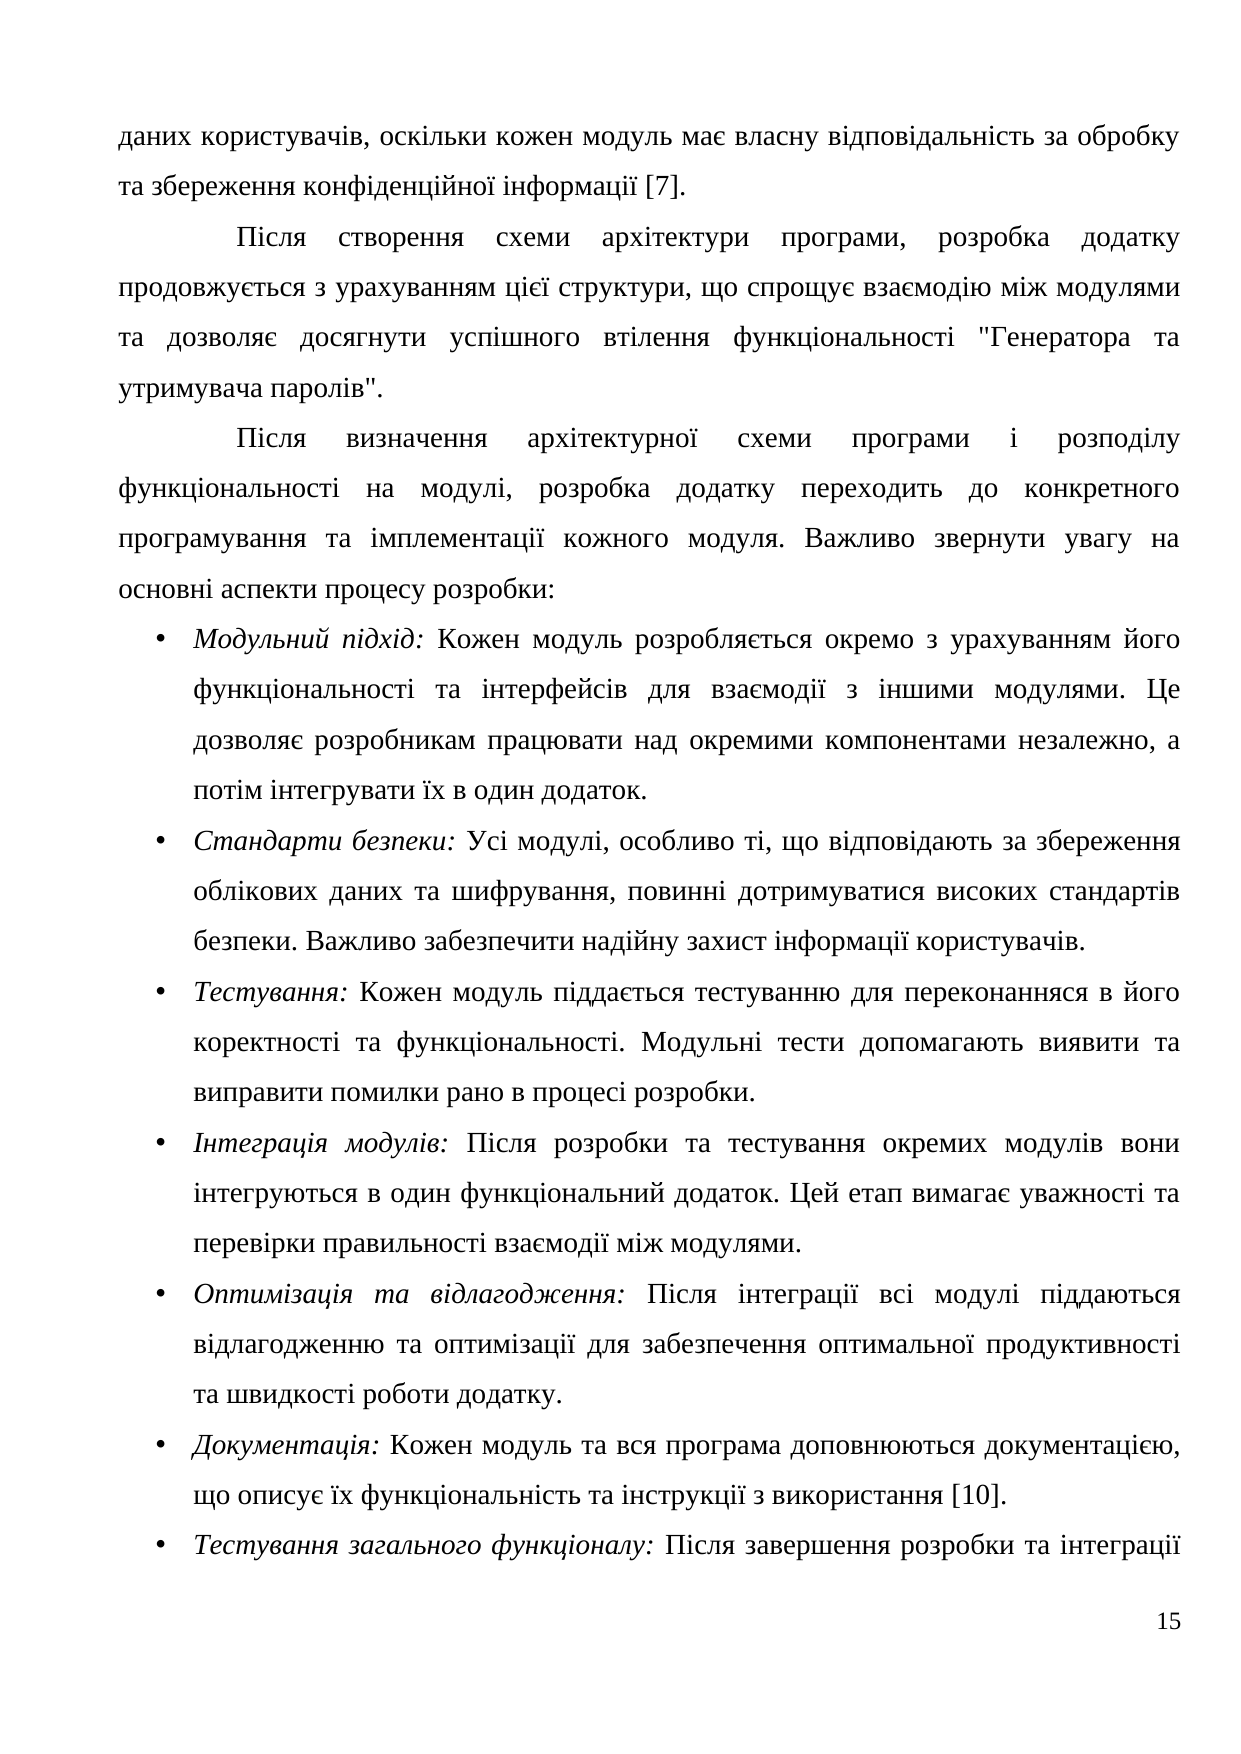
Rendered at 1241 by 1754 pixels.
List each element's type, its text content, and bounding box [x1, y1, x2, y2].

text Після створення схеми архітектури програми, розробка додатку продовжується з урахуванням цієї структури, що спрощує взаємодію між модулями та дозволяє досягнути успішного втілення функціональності "Генератора та утримувача паролів". [118, 219, 1181, 403]
text Після визначення архітектурної схеми програми і розподілу функціональності на модулі, розробка додатку переходить до конкретного програмування та імплементації кожного модуля. Важливо звернути увагу на основні аспекти процесу розробки: [118, 420, 1181, 604]
list Інтеграція модулів: Після розробки та тестування окремих модулів вони інтегруються в один функціональний додаток. Цей етап вимагає уважності та перевірки правильності взаємодії між модулями. [156, 1125, 1181, 1259]
list Тестування: Кожен модуль піддається тестуванню для переконанняся в його коректності та функціональності. Модульні тести допомагають виявити та виправити помилки рано в процесі розробки. [156, 974, 1181, 1108]
list Стандарти безпеки: Усі модулі, особливо ті, що відповідають за збереження облікових даних та шифрування, повинні дотримуватися високих стандартів безпеки. Важливо забезпечити надійну захист інформації користувачів. [156, 823, 1181, 957]
list Документація: Кожен модуль та вся програма доповнюються документацією, що описує їх функціональність та інструкції з використання [10]. [156, 1427, 1181, 1511]
text даних користувачів, оскільки кожен модуль має власну відповідальність за обробку та збереження конфіденційної інформації [7]. [118, 118, 1181, 202]
list Модульний підхід: Кожен модуль розробляється окремо з урахуванням його функціональності та інтерфейсів для взаємодії з іншими модулями. Це дозволяє розробникам працювати над окремими компонентами незалежно, а потім інтегрувати їх в один додаток. [156, 621, 1181, 806]
list Оптимізація та відлагодження: Після інтеграції всі модулі піддаються відлагодженню та оптимізації для забезпечення оптимальної продуктивності та швидкості роботи додатку. [156, 1276, 1181, 1410]
list Тестування загального функціоналу: Після завершення розробки та інтеграції [156, 1527, 1181, 1561]
